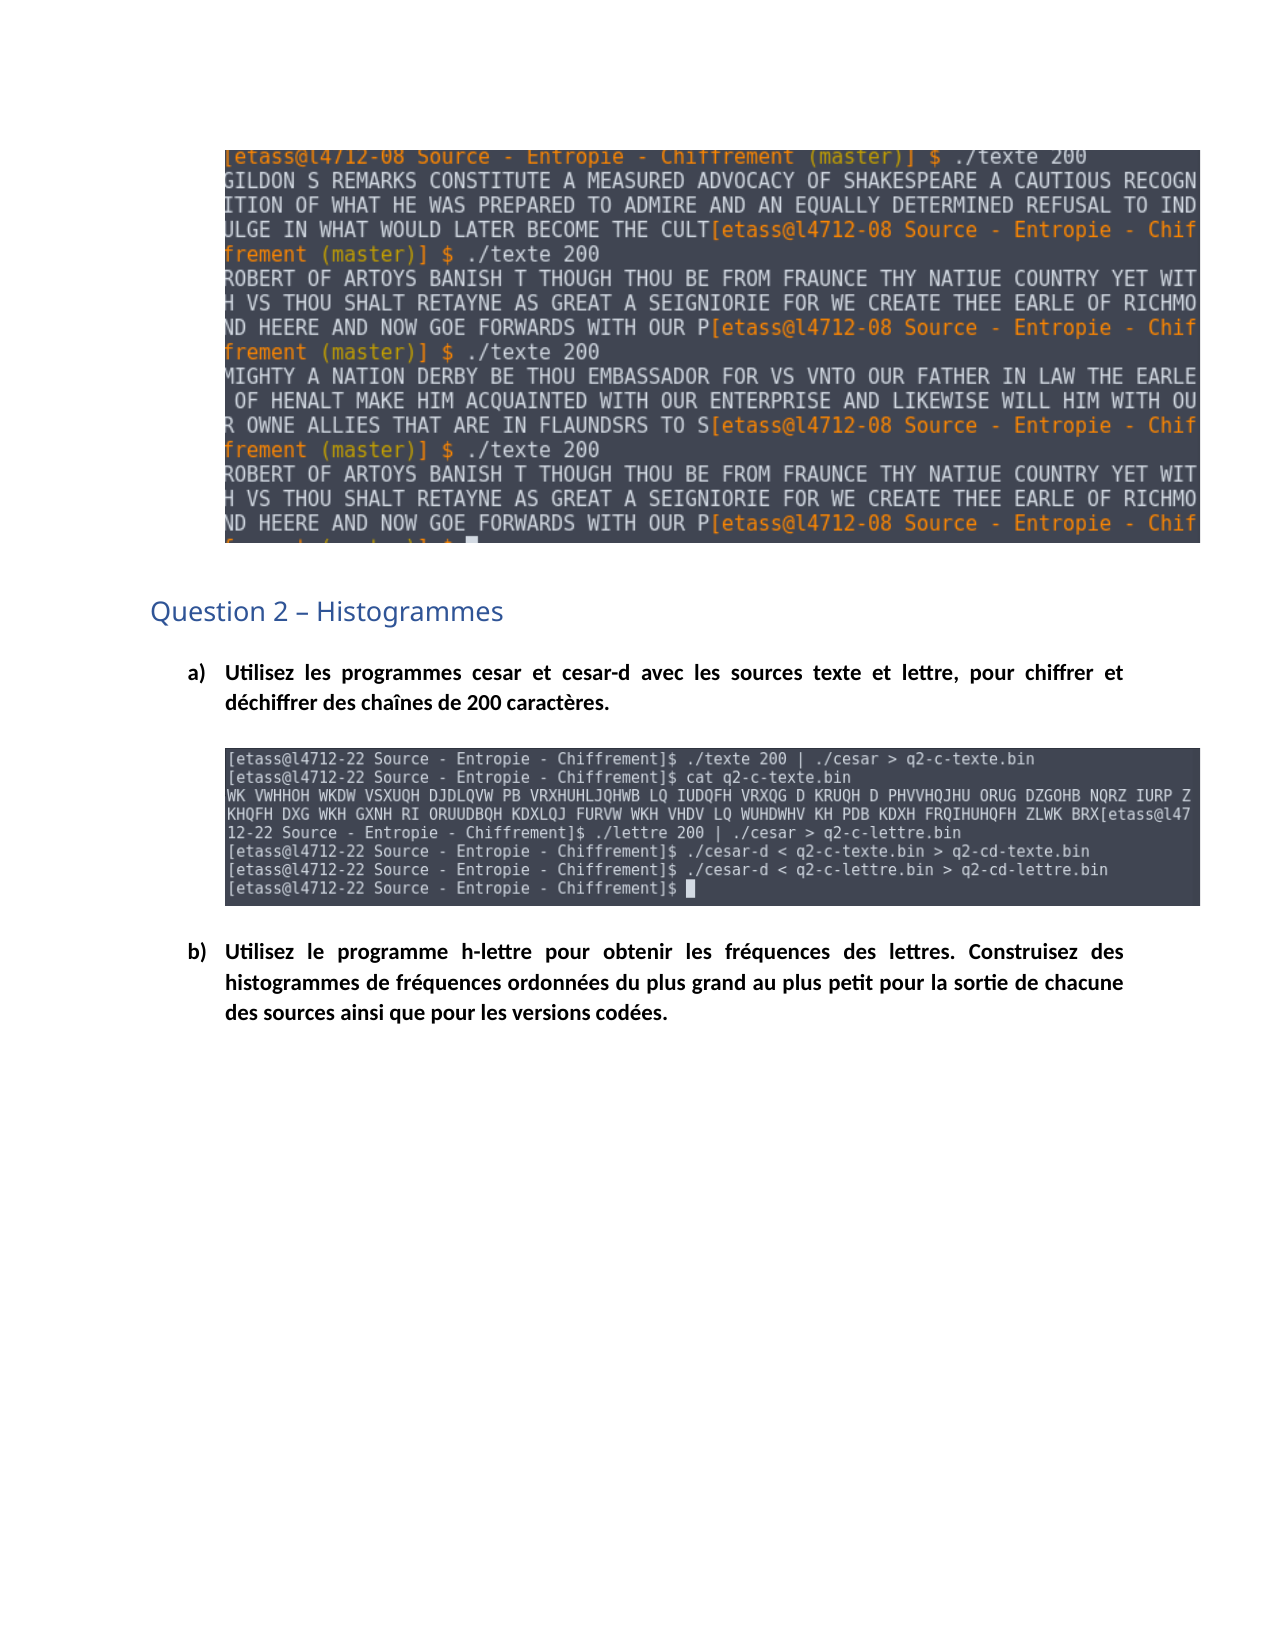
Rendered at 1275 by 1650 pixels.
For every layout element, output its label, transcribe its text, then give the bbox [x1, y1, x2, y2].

picture [225, 748, 1200, 906]
list Utilisez le programme h-lettre pour obtenir les fréquences des lettres. Construisez des histogrammes de fréquences ordonnées du plus grand au plus petit pour la sortie de chacune des sources ainsi que pour les versions codées. [187, 937, 1125, 1026]
list Utilisez les programmes cesar et cesar-d avec les sources texte et lettre, pour chiffrer et déchiffrer des chaînes de 200 caractères. [187, 658, 1125, 716]
subtitle Question 2 – Histogrammes [150, 593, 1125, 630]
picture [225, 150, 1200, 543]
list [225, 543, 1125, 574]
